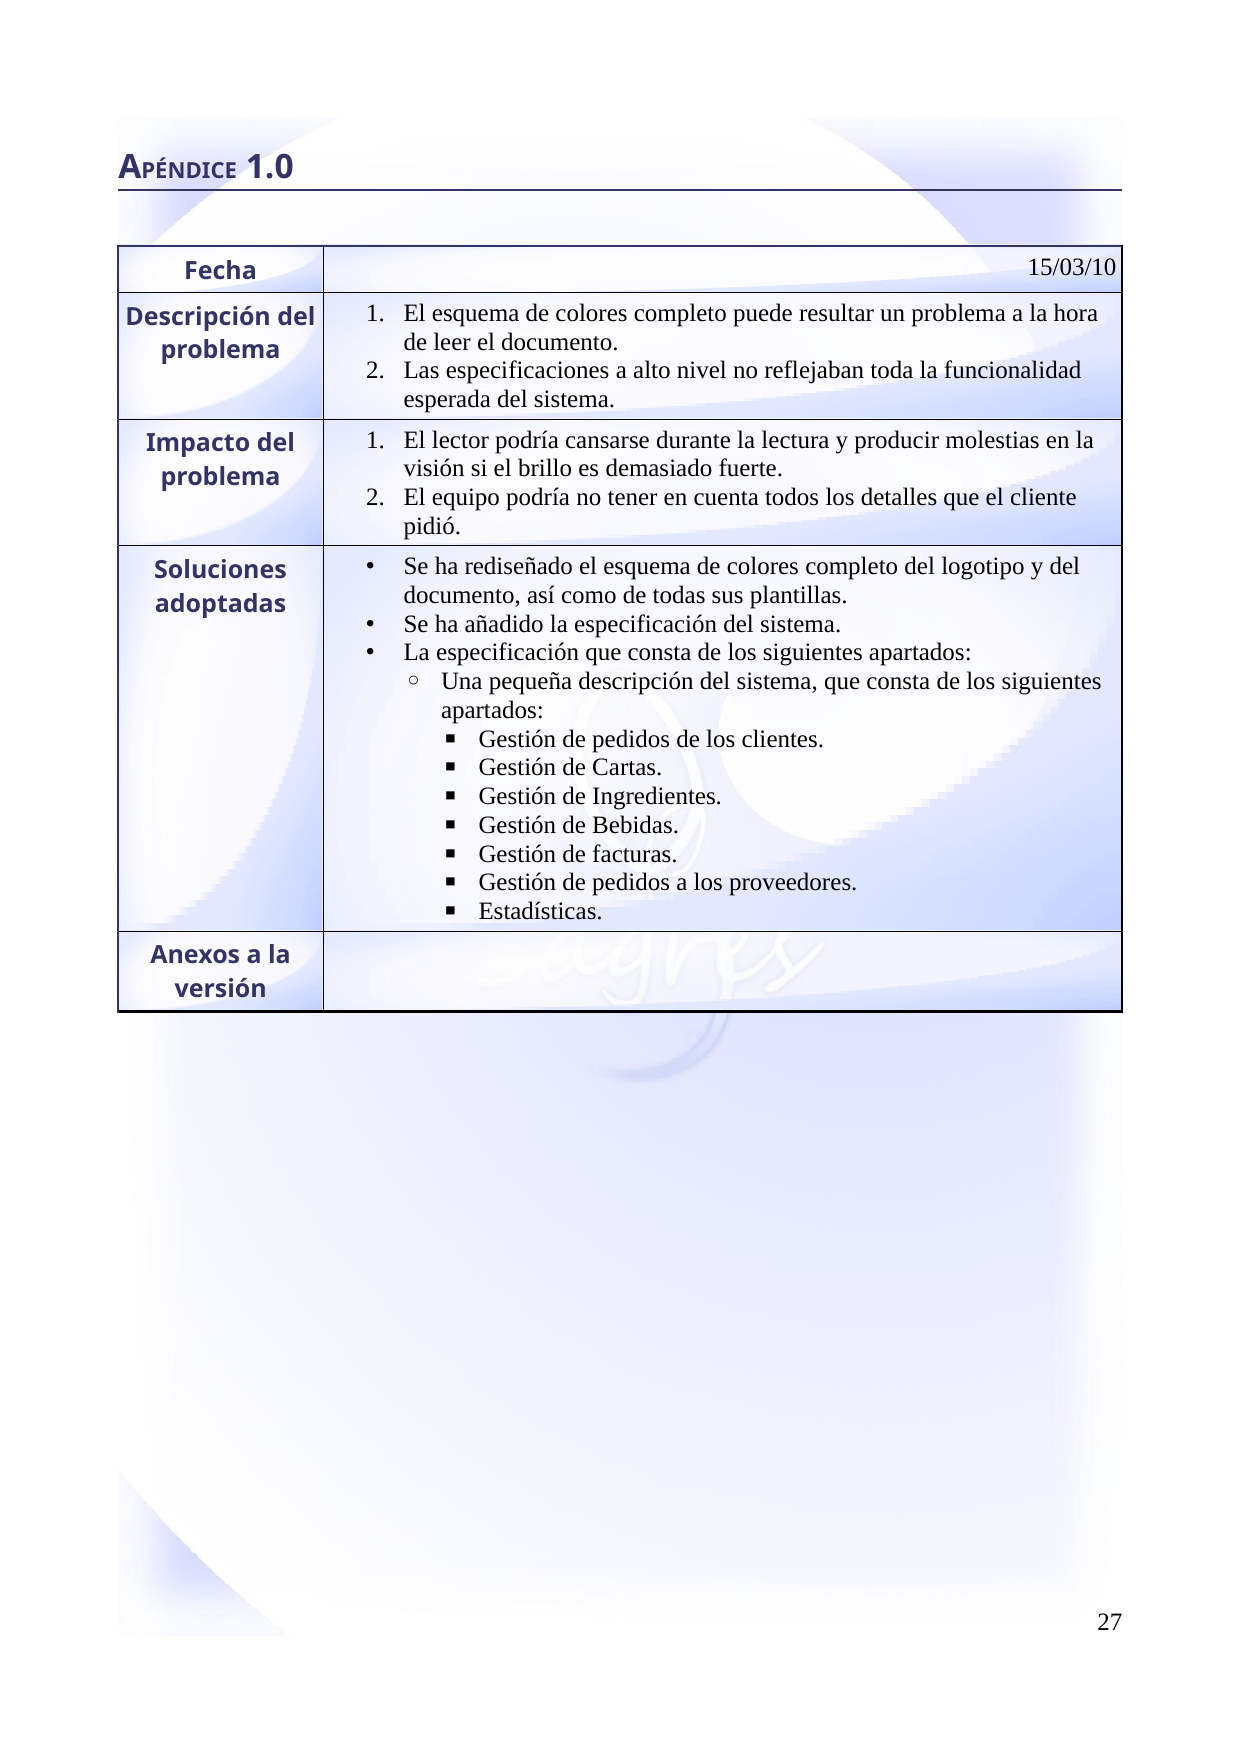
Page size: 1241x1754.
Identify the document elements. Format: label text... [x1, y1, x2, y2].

table_cell Anexos a la versión [119, 932, 323, 1010]
table_cell Impacto del problema [119, 420, 323, 545]
table_cell Se ha rediseñado el esquema de colores completo del logotipo y del documento, así como de todas sus plantillas. Se ha añadido la especificación del sistema. La especificación que consta de los siguientes apartados: Una pequeña descripción del sistema, que consta de los siguientes apartados: Gestión de pedidos de los clientes. Gestión de Cartas. Gestión de Ingredientes. Gestión de Bebidas. Gestión de facturas. Gestión de pedidos a los proveedores. Estadísticas. [324, 546, 1121, 931]
subtitle Apéndice 1.0 [118, 143, 1122, 189]
table_cell El esquema de colores completo puede resultar un problema a la hora de leer el documento. Las especificaciones a alto nivel no reflejaban toda la funcionalidad esperada del sistema. [324, 293, 1121, 419]
table_header 15/03/10 [324, 247, 1121, 292]
picture [118, 191, 1122, 245]
picture [118, 1013, 1122, 1636]
table_cell [324, 932, 1121, 1010]
table_header Fecha [119, 247, 323, 292]
table_cell Descripción del problema [119, 293, 323, 419]
table_cell El lector podría cansarse durante la lectura y producir molestias en la visión si el brillo es demasiado fuerte. El equipo podría no tener en cuenta todos los detalles que el cliente pidió. [324, 420, 1121, 545]
picture [118, 118, 1122, 143]
table_cell Soluciones adoptadas [119, 546, 323, 931]
